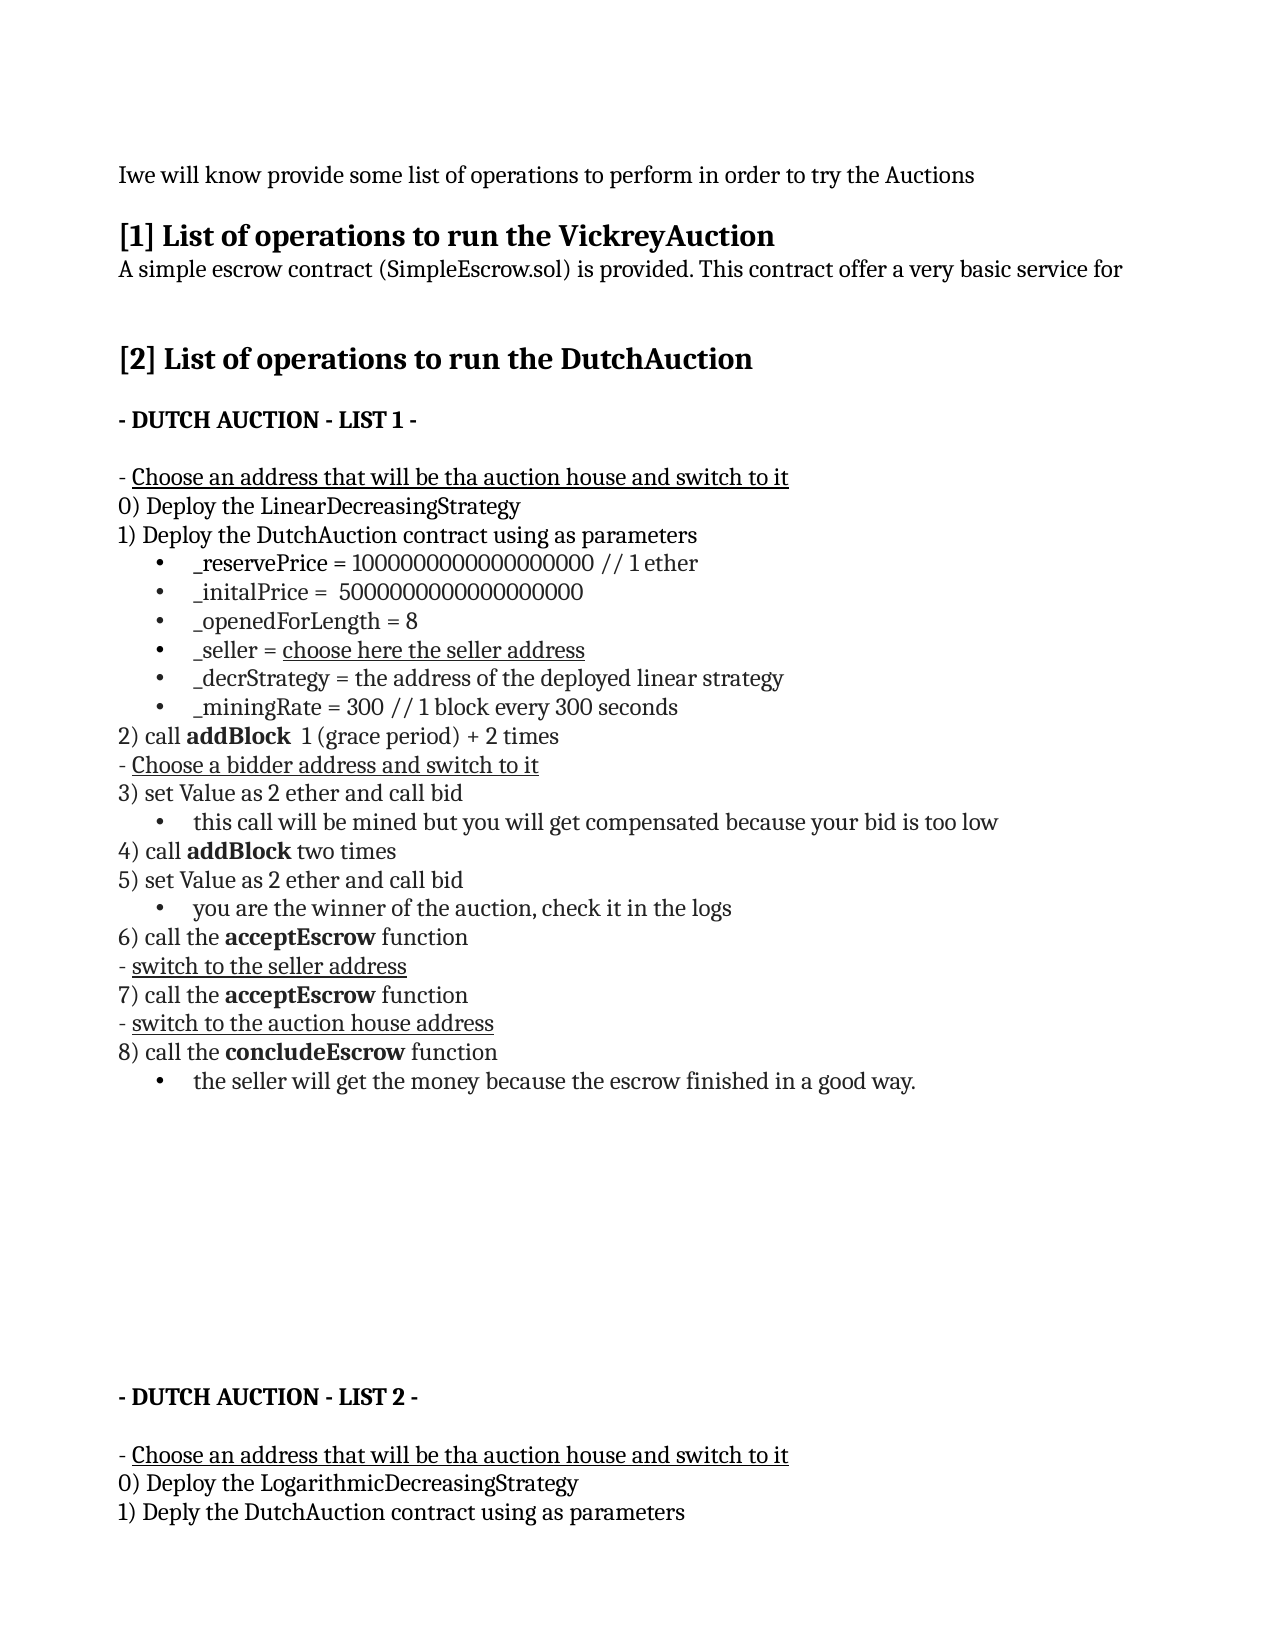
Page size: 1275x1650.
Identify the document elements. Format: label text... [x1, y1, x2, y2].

text - Choose an address that will be tha auction house and switch to it [118, 1441, 1157, 1469]
text [2] List of operations to run the DutchAuction [118, 341, 1157, 377]
text - DUTCH AUCTION - LIST 2 - [118, 1383, 1157, 1412]
list _openedForLength = 8 [156, 607, 1157, 636]
list _miningRate = 300 // 1 block every 300 seconds [156, 693, 1157, 722]
text 0) Deploy the LinearDecreasingStrategy [118, 492, 1157, 521]
text - switch to the auction house address [118, 1009, 1157, 1038]
text A simple escrow contract (SimpleEscrow.sol) is provided. This contract offer a very basic service for [118, 255, 1157, 283]
list _reservePrice = 1000000000000000000 // 1 ether [156, 549, 1157, 578]
list you are the winner of the auction, check it in the logs [156, 894, 1157, 923]
text 1) Deply the DutchAuction contract using as parameters [118, 1498, 1157, 1527]
list the seller will get the money because the escrow finished in a good way. [156, 1067, 1157, 1096]
list _seller = choose here the seller address [156, 636, 1157, 664]
list this call will be mined but you will get compensated because your bid is too low [156, 808, 1157, 837]
text 4) call addBlock two times [118, 837, 1157, 866]
text 7) call the acceptEscrow function [118, 981, 1157, 1009]
text 3) set Value as 2 ether and call bid [118, 779, 1157, 808]
text [1] List of operations to run the VickreyAuction [118, 219, 1157, 255]
text 8) call the concludeEscrow function [118, 1038, 1157, 1067]
text 5) set Value as 2 ether and call bid [118, 866, 1157, 894]
list _decrStrategy = the address of the deployed linear strategy [156, 664, 1157, 693]
text - switch to the seller address [118, 952, 1157, 981]
text - DUTCH AUCTION - LIST 1 - [118, 406, 1157, 434]
text 6) call the acceptEscrow function [118, 923, 1157, 952]
text Iwe will know provide some list of operations to perform in order to try the Auctions [118, 118, 1157, 190]
text - Choose a bidder address and switch to it [118, 751, 1157, 779]
list _initalPrice = 5000000000000000000 [156, 578, 1157, 607]
text - Choose an address that will be tha auction house and switch to it [118, 463, 1157, 492]
text 1) Deploy the DutchAuction contract using as parameters [118, 521, 1157, 549]
text 2) call addBlock 1 (grace period) + 2 times [118, 722, 1157, 751]
text 0) Deploy the LogarithmicDecreasingStrategy [118, 1469, 1157, 1498]
